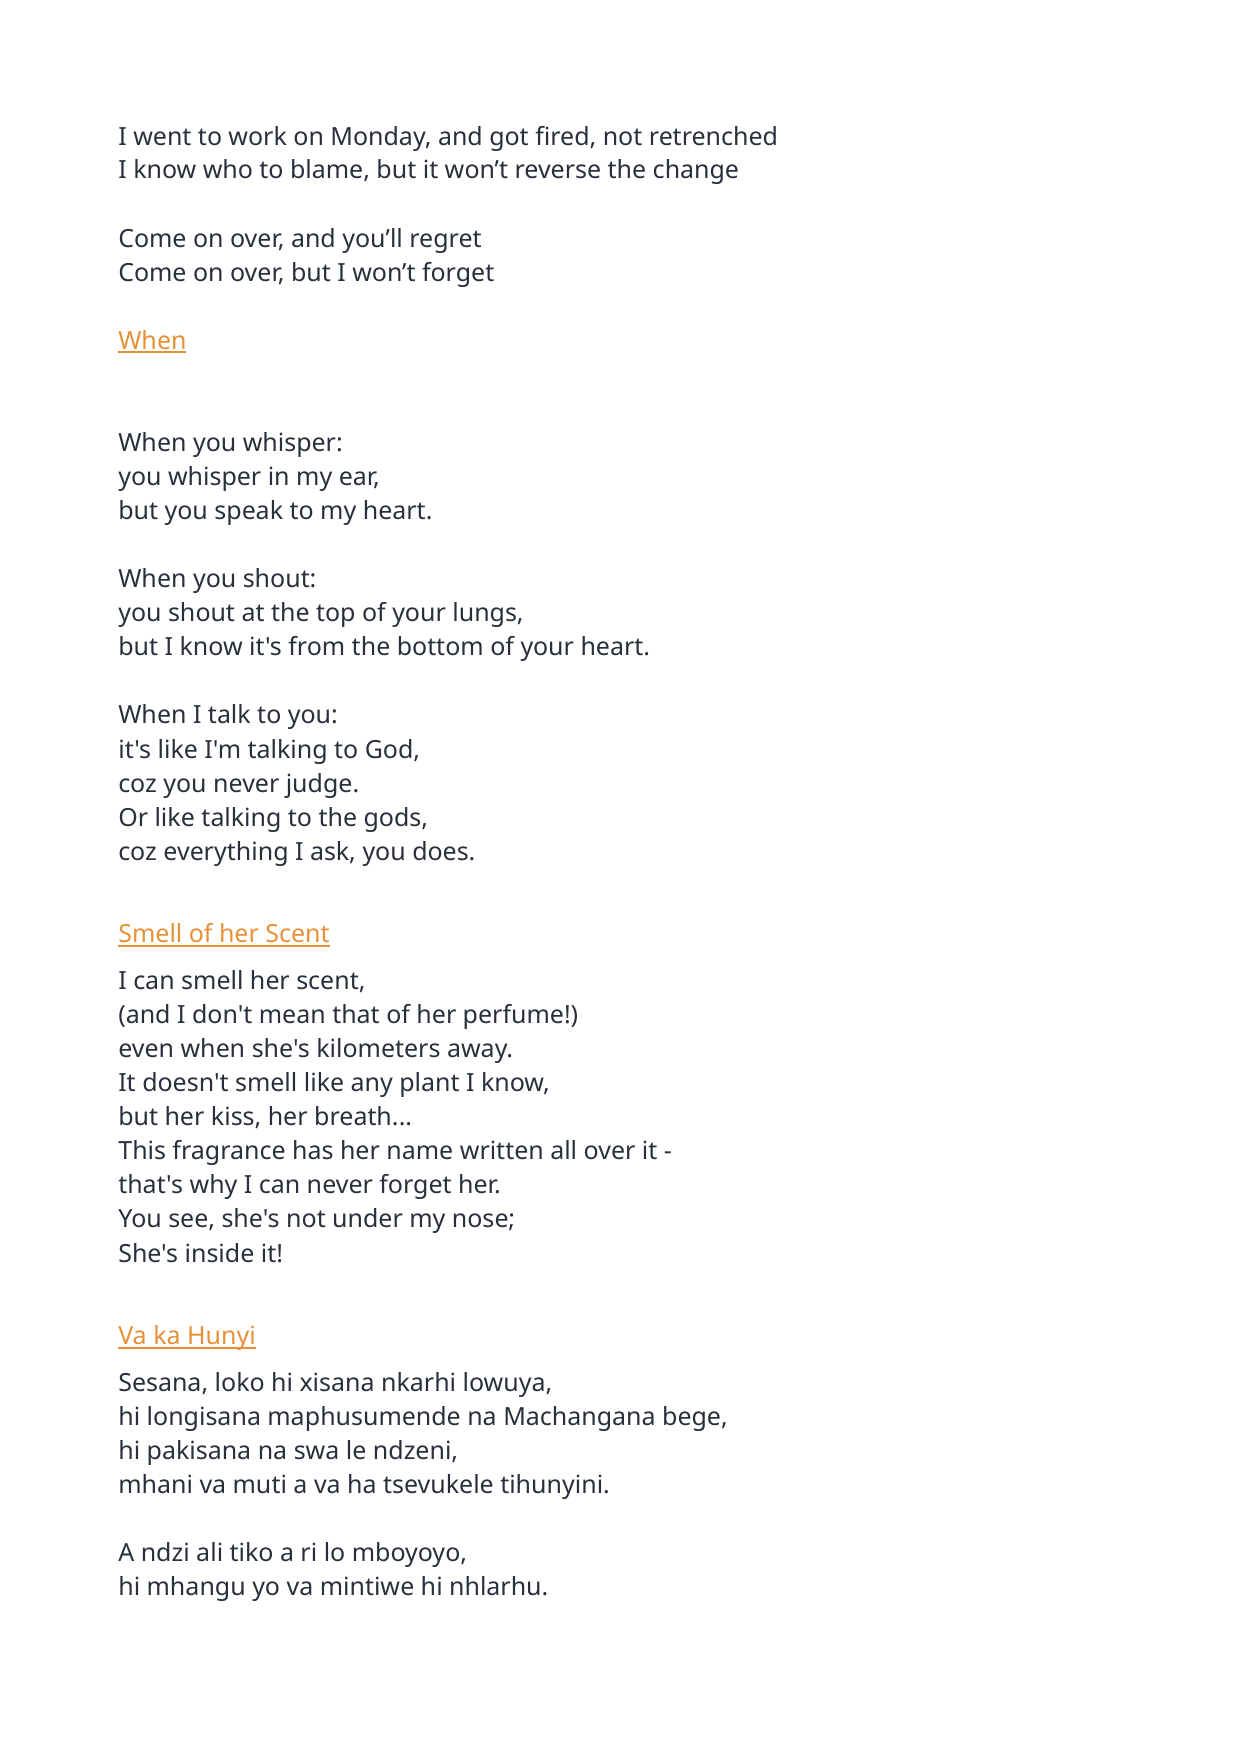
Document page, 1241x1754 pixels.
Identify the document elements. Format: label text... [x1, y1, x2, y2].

text When I talk to you: [118, 697, 1122, 731]
text hi mhangu yo va mintiwe hi nhlarhu. [118, 1569, 1122, 1603]
text mhani va muti a va ha tsevukele tihunyini. [118, 1467, 1122, 1501]
text you whisper in my ear, [118, 459, 1122, 493]
text A ndzi ali tiko a ri lo mboyoyo, [118, 1535, 1122, 1569]
text This fragrance has her name written all over it - [118, 1133, 1122, 1167]
text you shout at the top of your lungs, [118, 595, 1122, 629]
text You see, she's not under my nose; [118, 1201, 1122, 1235]
text even when she's kilometers away. [118, 1031, 1122, 1065]
subtitle Va ka Hunyi [118, 1318, 1122, 1352]
subtitle Smell of her Scent [118, 916, 1122, 950]
text When [118, 288, 1122, 357]
text it's like I'm talking to God, [118, 731, 1122, 765]
text When you whisper: [118, 391, 1122, 459]
text coz you never judge. [118, 765, 1122, 799]
text (and I don't mean that of her perfume!) [118, 997, 1122, 1031]
text but her kiss, her breath... [118, 1099, 1122, 1133]
text I went to work on Monday, and got fired, not retrenched I know who to blame, but it won’t reverse the change Come on over, and you’ll regret Come on over, but I won’t forget [118, 118, 1122, 288]
text Or like talking to the gods, [118, 799, 1122, 833]
text When you shout: [118, 561, 1122, 595]
text that's why I can never forget her. [118, 1167, 1122, 1201]
text hi pakisana na swa le ndzeni, [118, 1433, 1122, 1467]
text I can smell her scent, [118, 963, 1122, 997]
text but you speak to my heart. [118, 493, 1122, 527]
text It doesn't smell like any plant I know, [118, 1065, 1122, 1099]
text Sesana, loko hi xisana nkarhi lowuya, [118, 1364, 1122, 1398]
text coz everything I ask, you does. [118, 833, 1122, 867]
text hi longisana maphusumende na Machangana bege, [118, 1398, 1122, 1433]
text She's inside it! [118, 1235, 1122, 1269]
text but I know it's from the bottom of your heart. [118, 629, 1122, 663]
